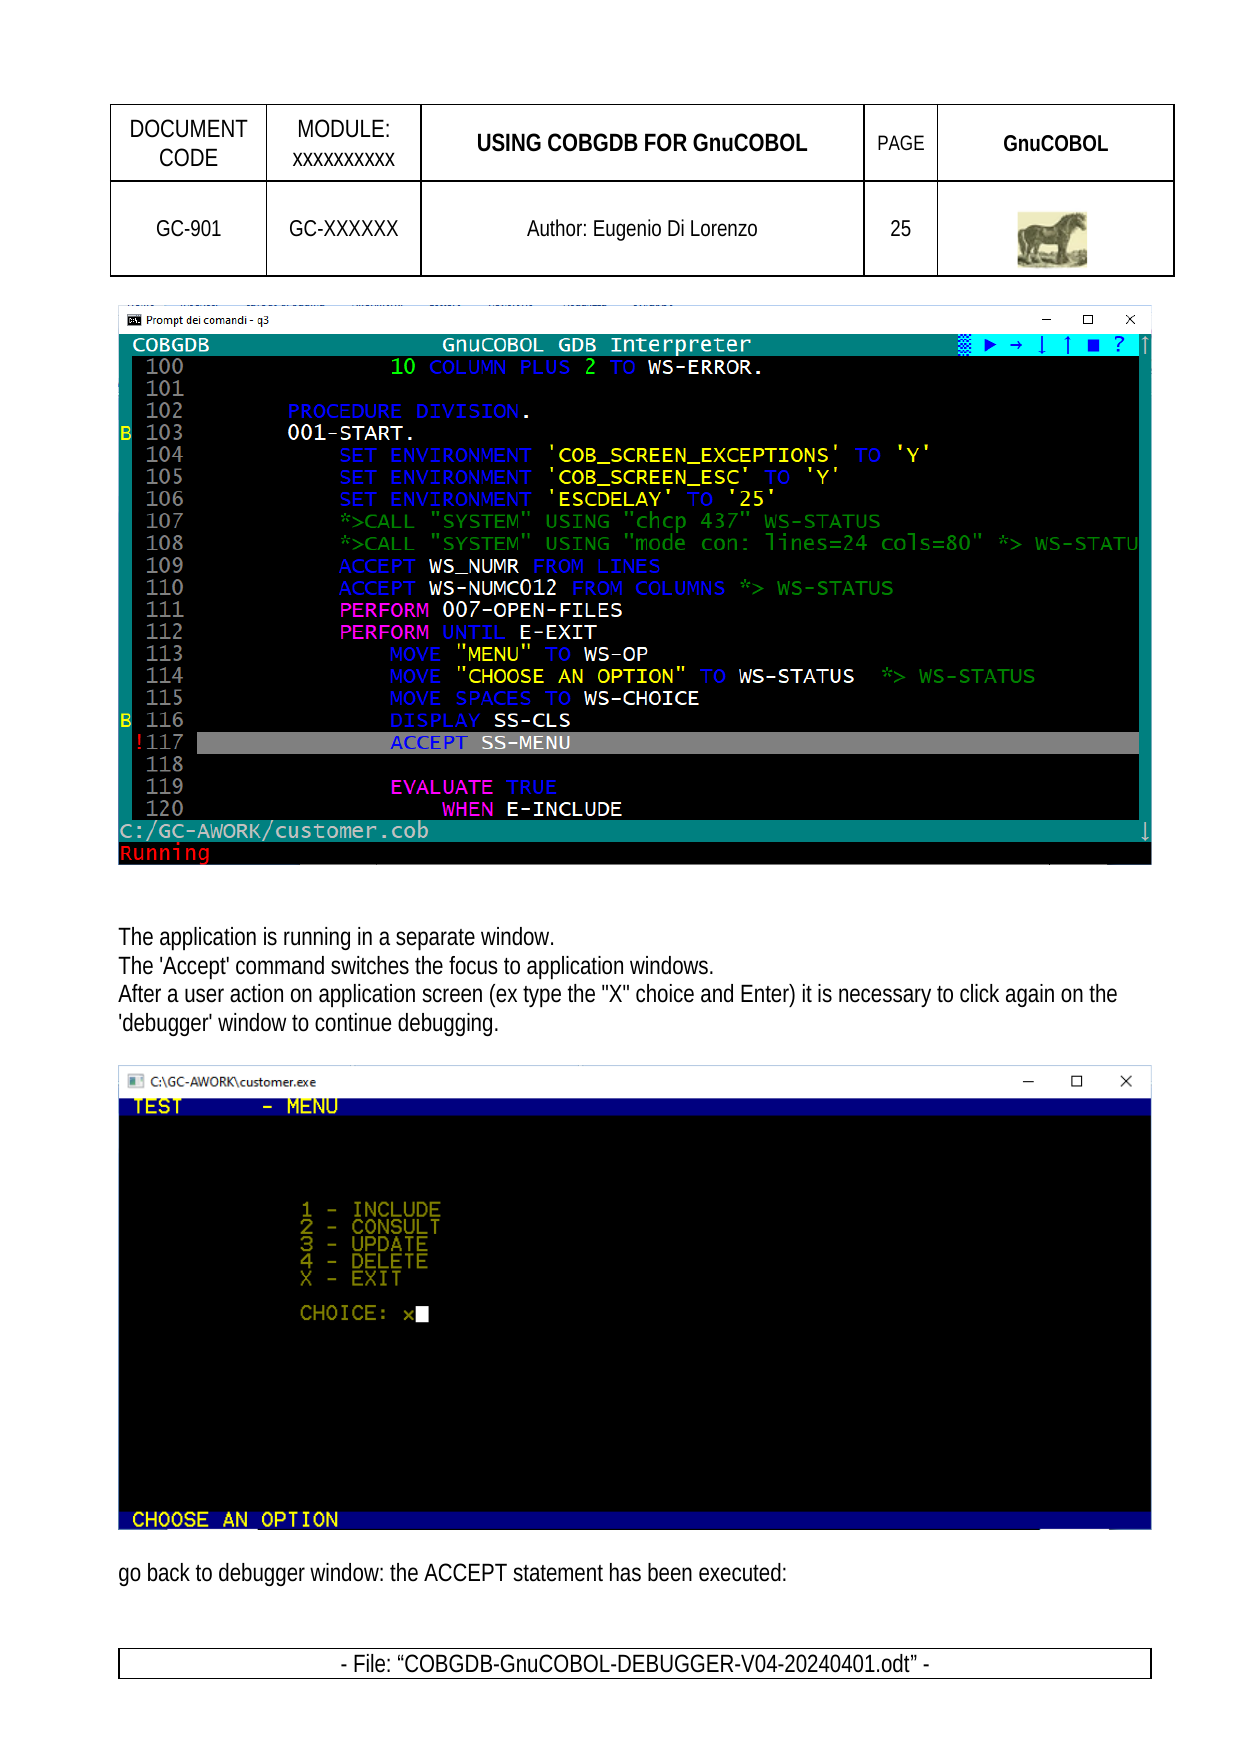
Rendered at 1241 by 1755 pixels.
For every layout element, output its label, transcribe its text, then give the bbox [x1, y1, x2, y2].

text The 'Accept' command switches the focus to application windows. [118, 951, 1152, 979]
text After a user action on application screen (ex type the "X" choice and Enter) it is necessary to click again on the 'debugger' window to continue debugging. [118, 979, 1152, 1037]
text The application is running in a separate window. [118, 922, 1152, 951]
text go back to debugger window: the ACCEPT statement has been executed: [118, 1558, 1152, 1587]
